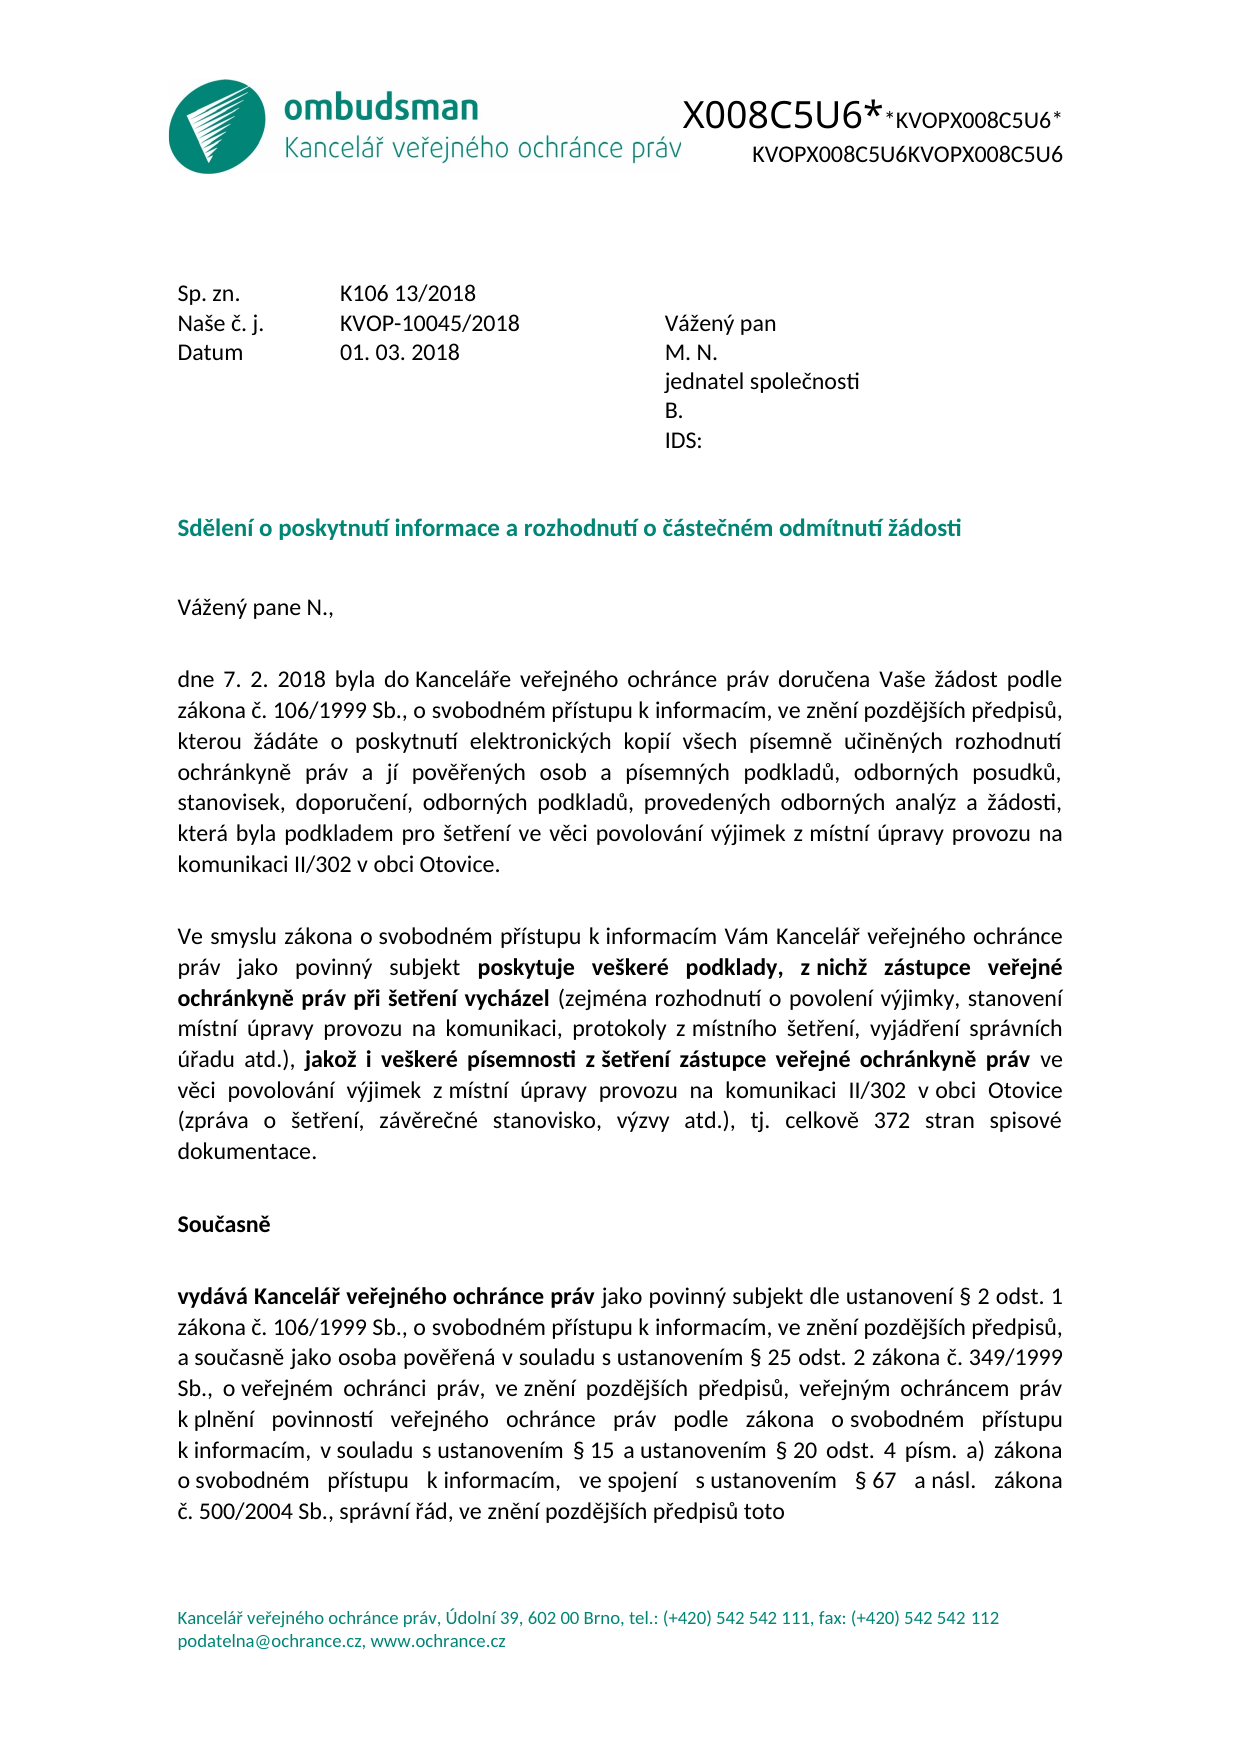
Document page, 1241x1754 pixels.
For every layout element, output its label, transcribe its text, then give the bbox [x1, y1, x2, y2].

text Současně [177, 1209, 1063, 1238]
text Vážený pane N., [177, 592, 1063, 621]
text dne 7. 2. 2018 byla do Kanceláře veřejného ochránce práv doručena Vaše žádost podle zákona č. 106/1999 Sb., o svobodném přístupu k informacím, ve znění pozdějších předpisů, kterou žádáte o poskytnutí elektronických kopií všech písemně učiněných rozhodnutí ochránkyně práv a jí pověřených osob a písemných podkladů, odborných posudků, stanovisek, doporučení, odborných podkladů, provedených odborných analýz a žádosti, která byla podkladem pro šetření ve věci povolování výjimek z místní úpravy provozu na komunikaci II/302 v obci Otovice. [177, 664, 1063, 878]
table_header Vážený pan M. N. jednatel společnosti B. IDS: [665, 220, 1085, 513]
text Ve smyslu zákona o svobodném přístupu k informacím Vám Kancelář veřejného ochránce práv jako povinný subjekt poskytuje veškeré podklady, z nichž zástupce veřejné ochránkyně práv při šetření vycházel (zejména rozhodnutí o povolení výjimky, stanovení místní úpravy provozu na komunikaci, protokoly z místního šetření, vyjádření správních úřadu atd.), jakož i veškeré písemnosti z šetření zástupce veřejné ochránkyně práv ve věci povolování výjimek z místní úpravy provozu na komunikaci II/302 v obci Otovice (zpráva o šetření, závěrečné stanovisko, výzvy atd.), tj. celkově 372 stran spisové dokumentace. [177, 921, 1063, 1166]
text vydává Kancelář veřejného ochránce práv jako povinný subjekt dle ustanovení § 2 odst. 1 zákona č. 106/1999 Sb., o svobodném přístupu k informacím, ve znění pozdějších předpisů, a současně jako osoba pověřená v souladu s ustanovením § 25 odst. 2 zákona č. 349/1999 Sb., o veřejném ochránci práv, ve znění pozdějších předpisů, veřejným ochráncem práv k plnění povinností veřejného ochránce práv podle zákona o svobodném přístupu k informacím, v souladu s ustanovením § 15 a ustanovením § 20 odst. 4 písm. a) zákona o svobodném přístupu k informacím, ve spojení s ustanovením § 67 a násl. zákona č. 500/2004 Sb., správní řád, ve znění pozdějších předpisů toto [177, 1281, 1063, 1525]
table_header K106 13/2018 KVOP-10045/2018 01. 03. 2018 [340, 220, 664, 513]
table_header Sp. zn. Naše č. j. Datum [177, 220, 340, 513]
subtitle Sdělení o poskytnutí informace a rozhodnutí o částečném odmítnutí žádosti [177, 513, 1063, 543]
